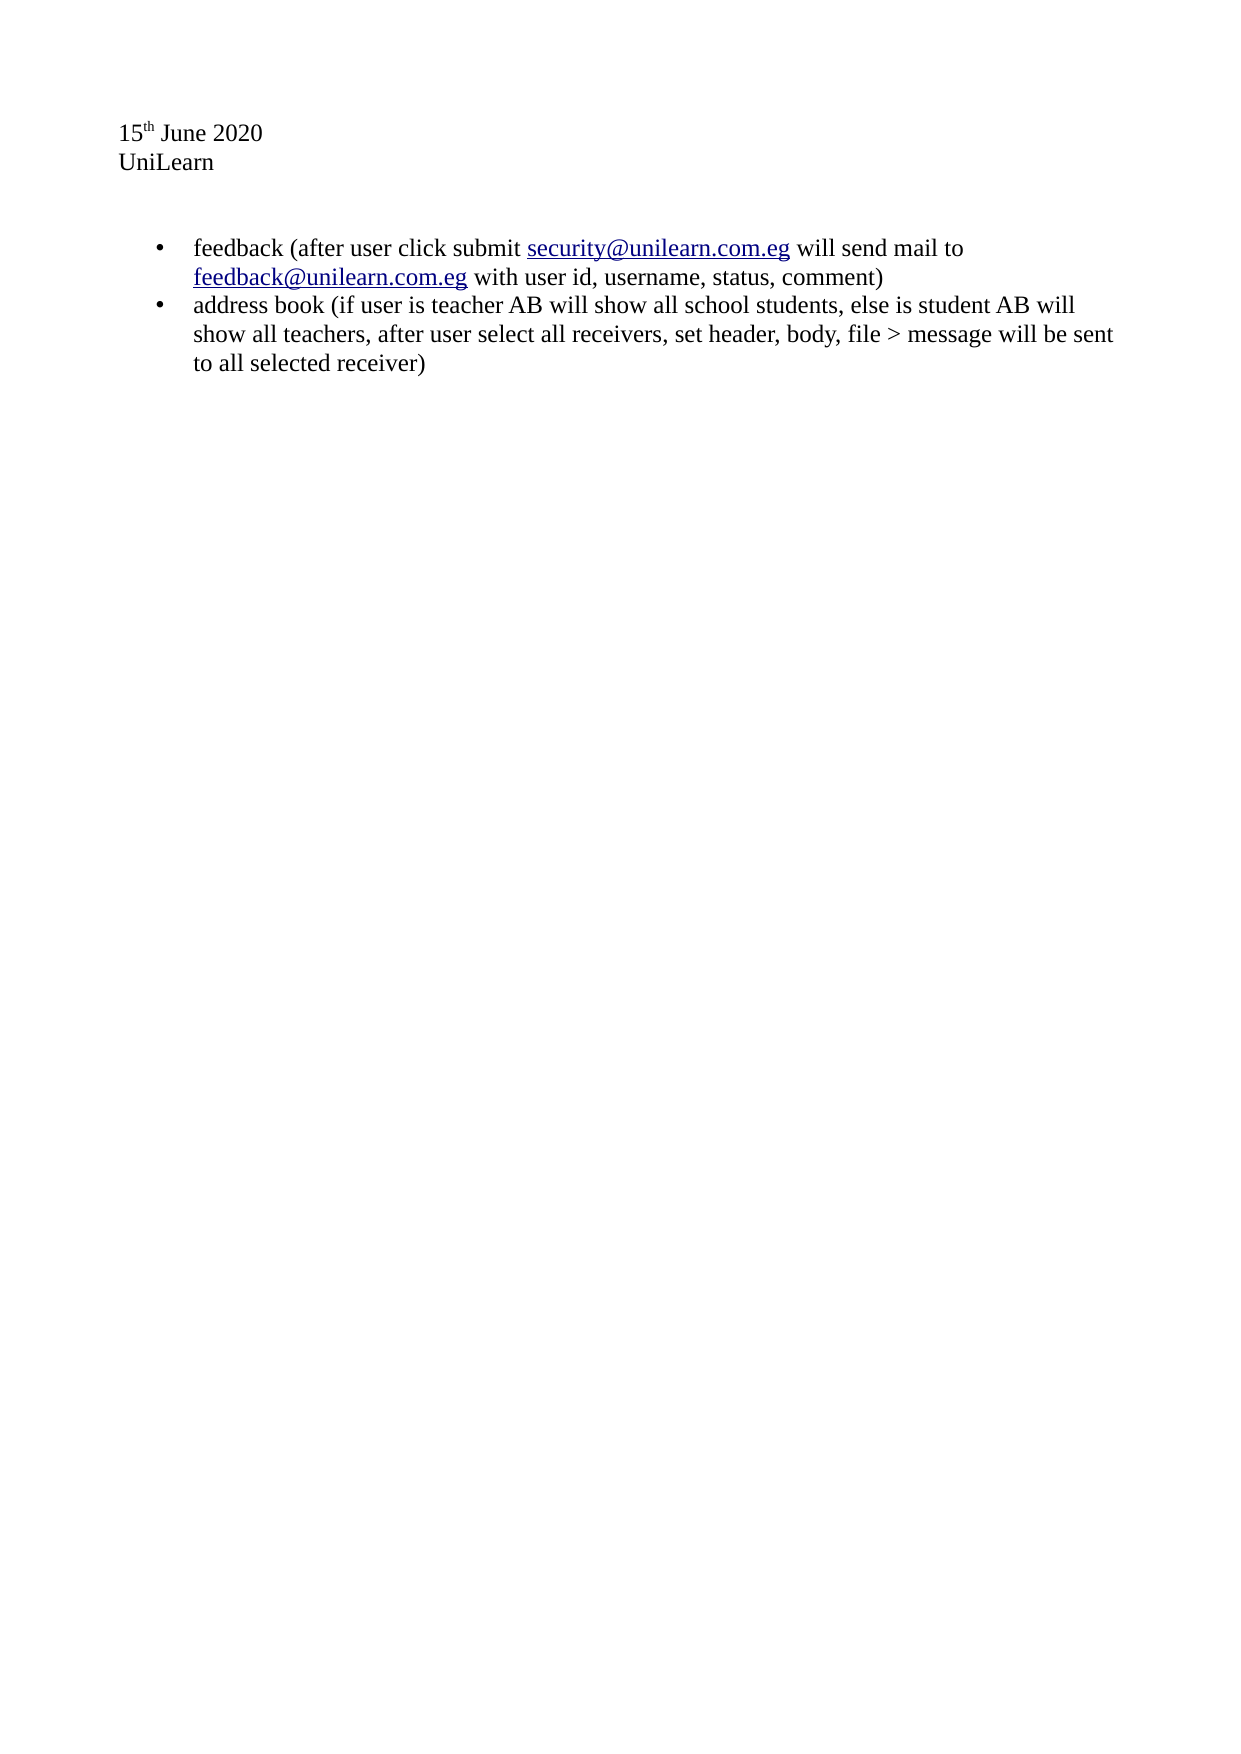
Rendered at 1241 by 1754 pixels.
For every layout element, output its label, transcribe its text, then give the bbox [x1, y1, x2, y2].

list address book (if user is teacher AB will show all school students, else is student AB will show all teachers, after user select all receivers, set header, body, file > message will be sent to all selected receiver) [156, 291, 1122, 377]
list feedback (after user click submit security@unilearn.com.eg will send mail to feedback@unilearn.com.eg with user id, username, status, comment) [156, 233, 1122, 291]
text UniLearn [118, 147, 1122, 176]
text 15th June 2020 [118, 118, 1122, 147]
